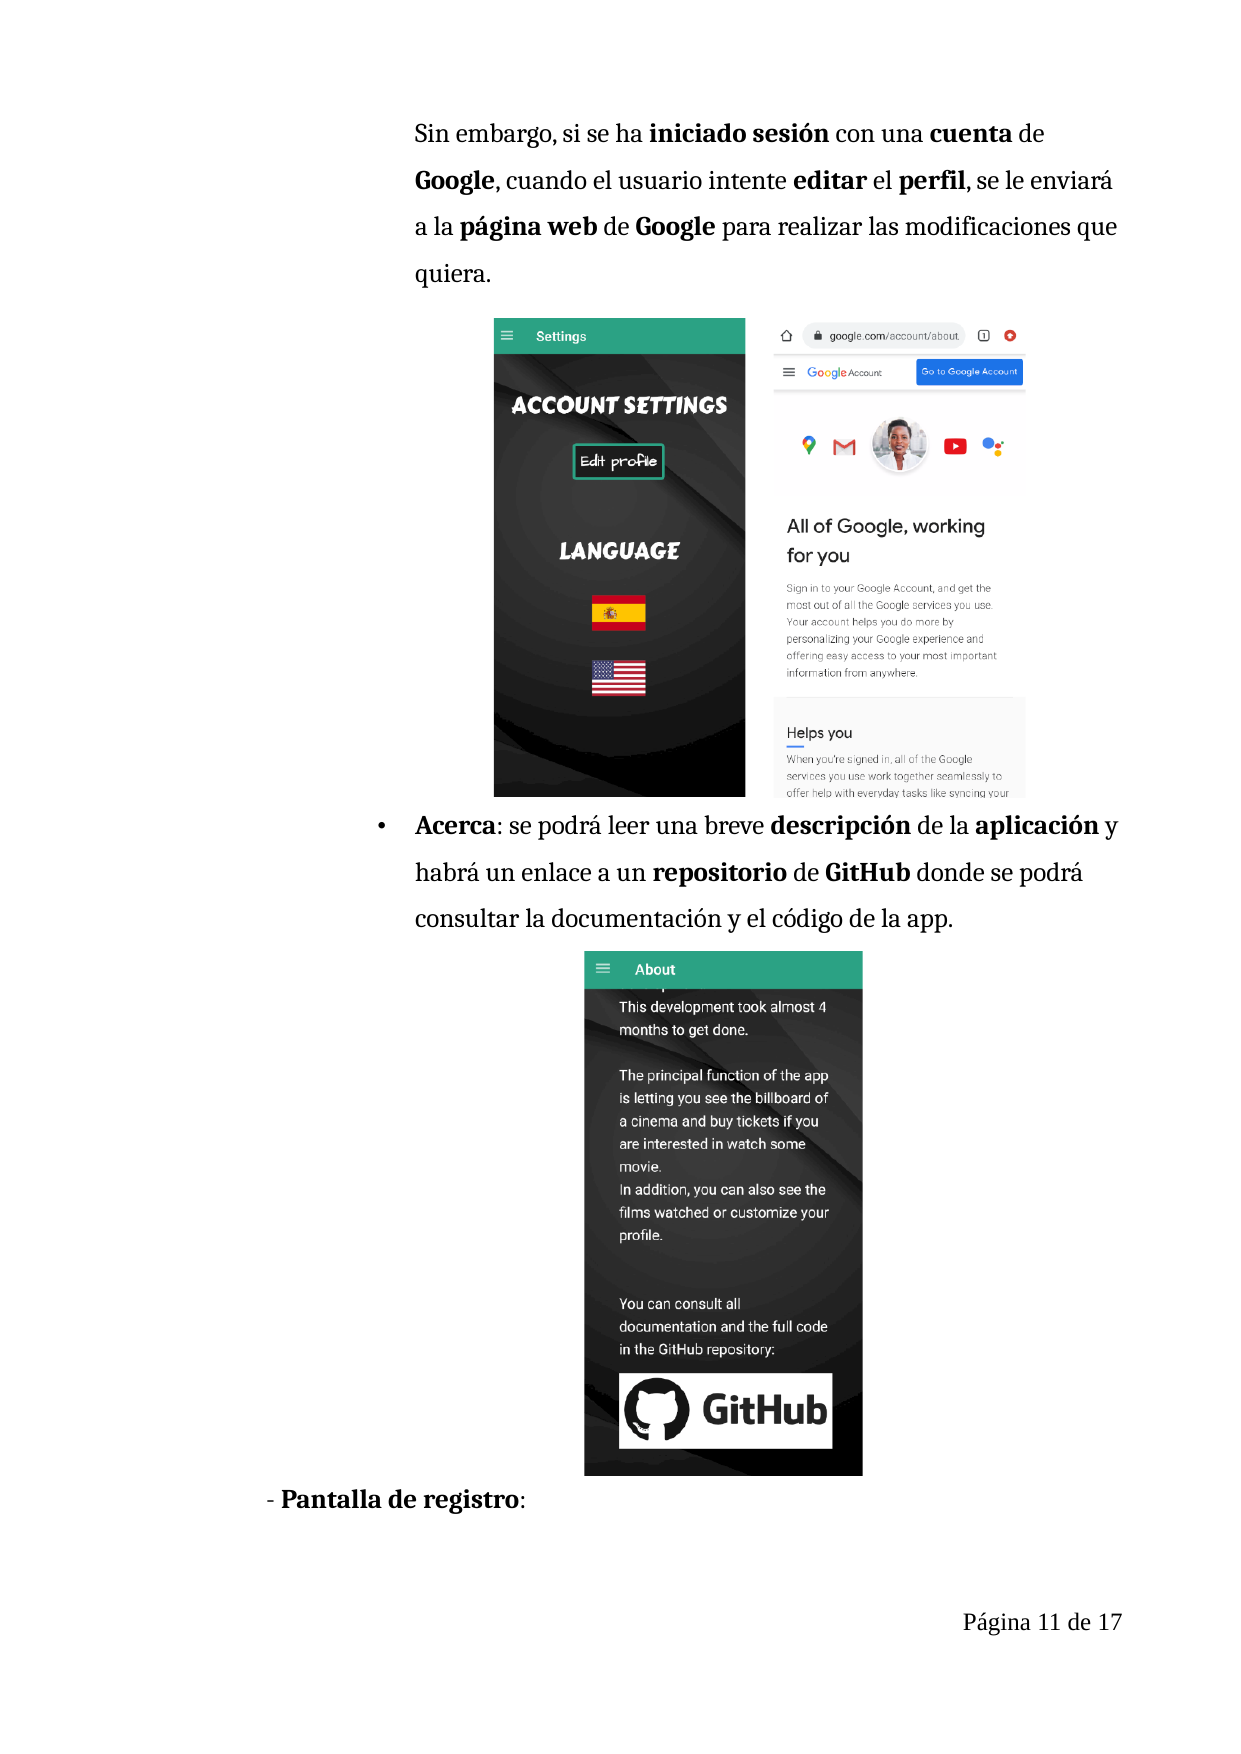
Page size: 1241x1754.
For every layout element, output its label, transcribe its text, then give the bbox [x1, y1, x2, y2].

list Acerca: se podrá leer una breve descripción de la aplicación y habrá un enlace a un repositorio de GitHub donde se podrá consultar la documentación y el código de la app. [377, 810, 1122, 934]
text - Pantalla de registro: [117, 1484, 1122, 1515]
picture [773, 322, 1026, 798]
picture [493, 318, 746, 797]
list Sin embargo, si se ha iniciado sesión con una cuenta de Google, cuando el usuario intente editar el perfil, se le enviará a la página web de Google para realizar las modificaciones que quiera. [377, 118, 1122, 289]
picture [584, 951, 863, 1476]
